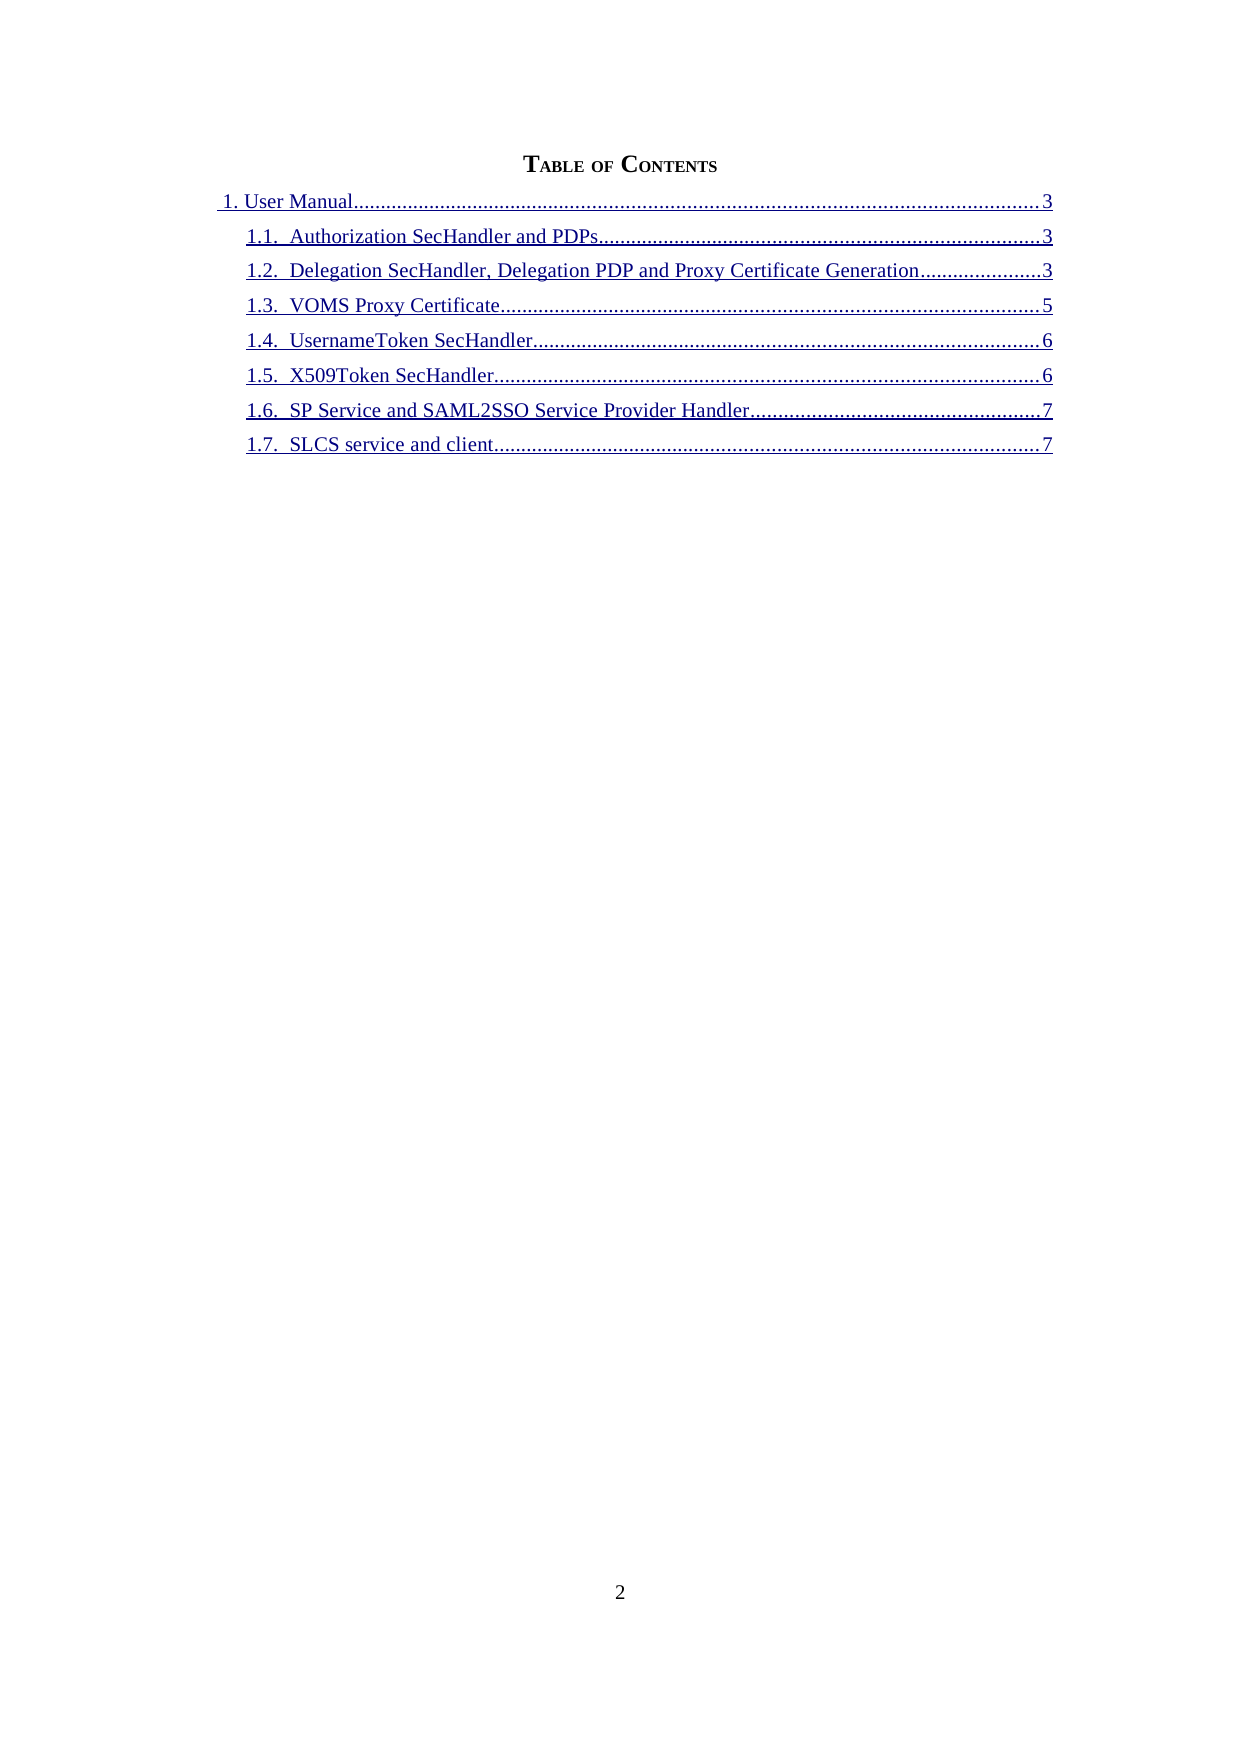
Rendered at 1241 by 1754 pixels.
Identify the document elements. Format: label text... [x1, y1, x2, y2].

text 1.2. Delegation SecHandler, Delegation PDP and Proxy Certificate Generation 3 [246, 259, 1053, 279]
text 1.1. Authorization SecHandler and PDPs 3 [246, 224, 1053, 244]
text 1.6. SP Service and SAML2SSO Service Provider Handler 7 [246, 398, 1053, 418]
subtitle Table of Contents [187, 150, 1053, 178]
text 1.7. SLCS service and client 7 [246, 433, 1053, 453]
text 1.3. VOMS Proxy Certificate 5 [246, 294, 1053, 314]
text 1.5. X509Token SecHandler 6 [246, 364, 1053, 384]
text 1. User Manual 3 [217, 190, 1053, 210]
text 1.4. UsernameToken SecHandler 6 [246, 329, 1053, 349]
